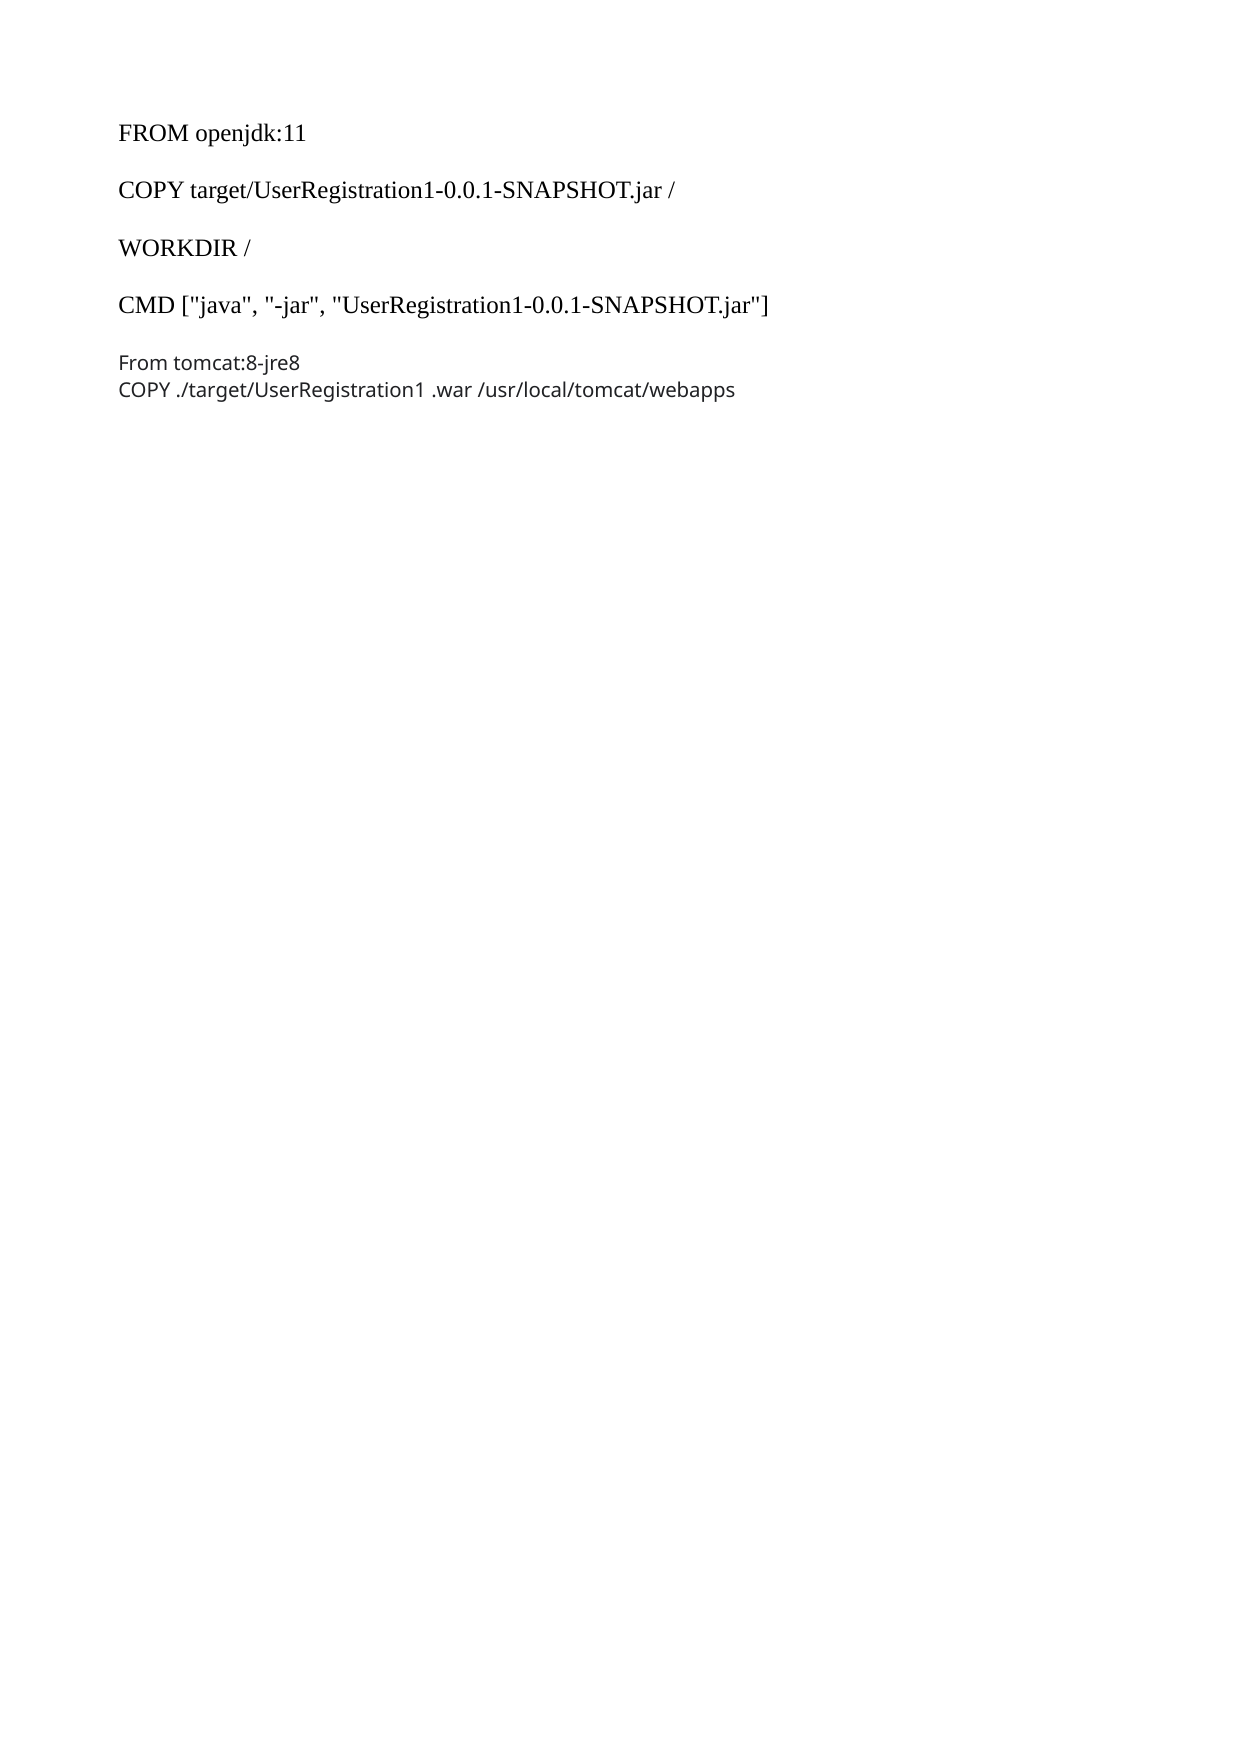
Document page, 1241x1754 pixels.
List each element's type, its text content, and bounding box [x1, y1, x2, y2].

text FROM openjdk:11 [118, 118, 1122, 147]
text WORKDIR / [118, 233, 1122, 262]
text COPY target/UserRegistration1-0.0.1-SNAPSHOT.jar / [118, 176, 1122, 204]
text COPY ./target/UserRegistration1 .war /usr/local/tomcat/webapps [118, 376, 1122, 403]
text CMD ["java", "-jar", "UserRegistration1-0.0.1-SNAPSHOT.jar"] [118, 291, 1122, 319]
text From tomcat:8-jre8 [118, 348, 1122, 376]
